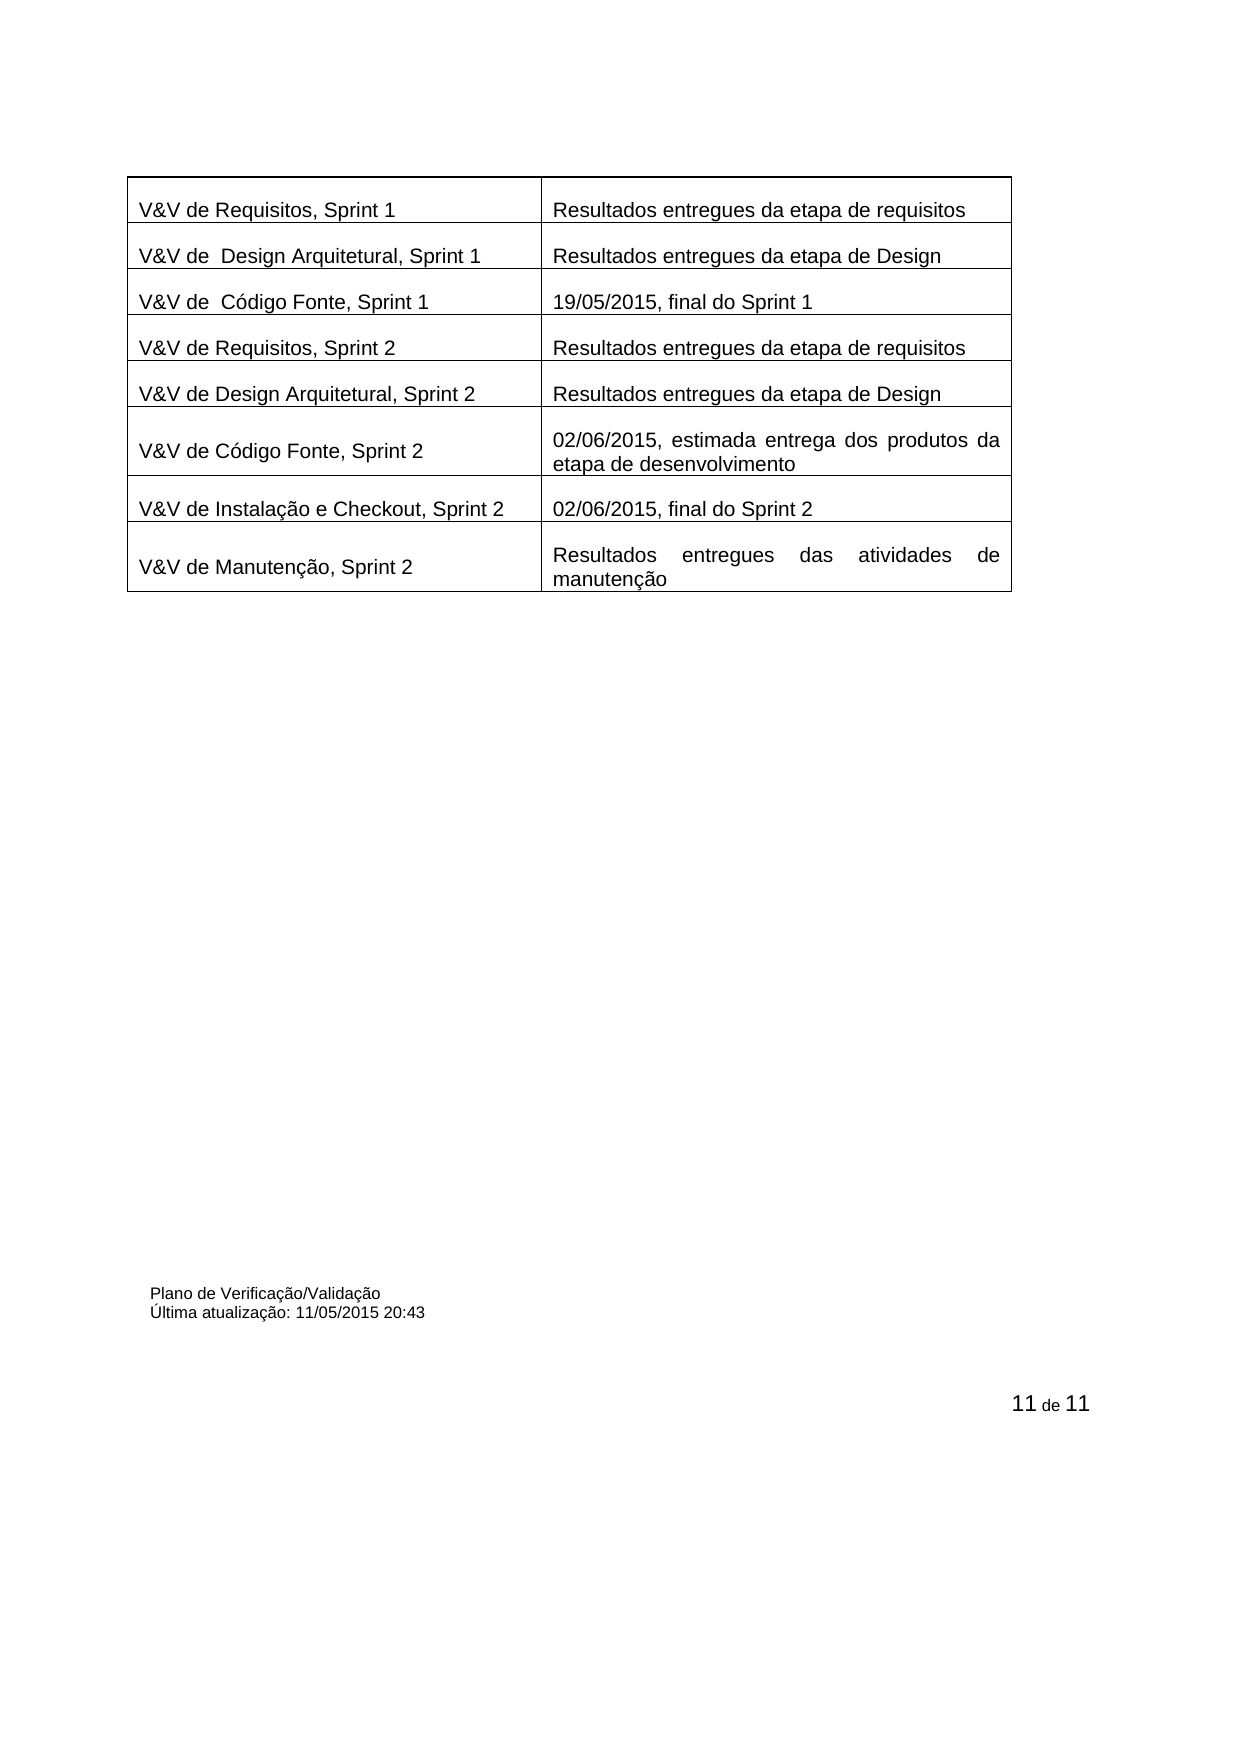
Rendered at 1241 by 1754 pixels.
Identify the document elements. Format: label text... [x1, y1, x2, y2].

table_cell 02/06/2015, estimada entrega dos produtos da etapa de desenvolvimento [542, 407, 1011, 475]
table_cell Resultados entregues das atividades de manutenção [542, 522, 1011, 591]
table_cell V&V de Instalação e Checkout, Sprint 2 [128, 476, 541, 521]
table_cell 02/06/2015, final do Sprint 2 [542, 476, 1011, 521]
table_cell V&V de Design Arquitetural, Sprint 1 [128, 223, 541, 268]
table_cell V&V de Código Fonte, Sprint 2 [128, 407, 541, 475]
table_cell 19/05/2015, final do Sprint 1 [542, 269, 1011, 314]
table_cell Resultados entregues da etapa de requisitos [542, 315, 1011, 360]
table_cell V&V de Manutenção, Sprint 2 [128, 522, 541, 591]
table_cell Resultados entregues da etapa de requisitos [542, 178, 1011, 222]
table_cell V&V de Código Fonte, Sprint 1 [128, 269, 541, 314]
table_cell Resultados entregues da etapa de Design [542, 361, 1011, 406]
table_cell V&V de Requisitos, Sprint 1 [128, 178, 541, 222]
table_cell V&V de Requisitos, Sprint 2 [128, 315, 541, 360]
table_cell V&V de Design Arquitetural, Sprint 2 [128, 361, 541, 406]
table_cell Resultados entregues da etapa de Design [542, 223, 1011, 268]
